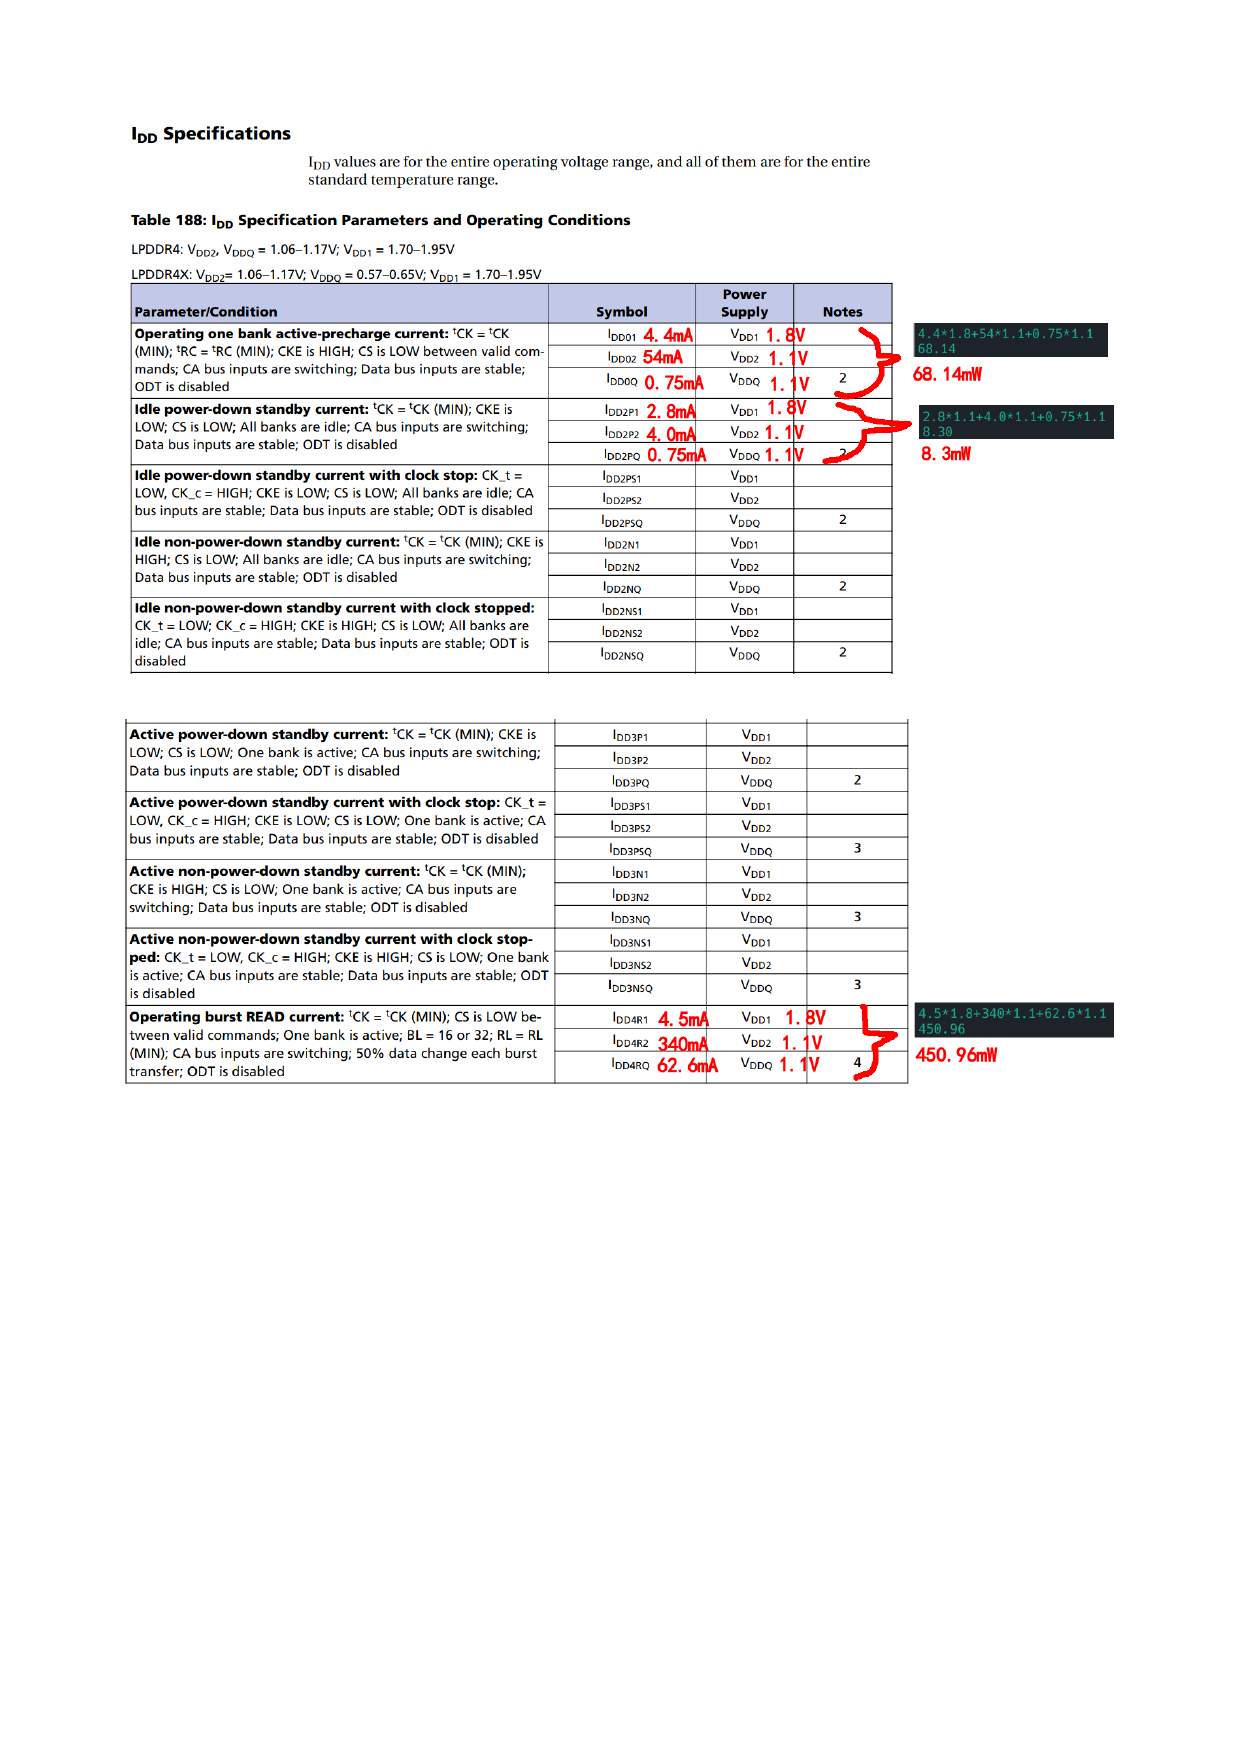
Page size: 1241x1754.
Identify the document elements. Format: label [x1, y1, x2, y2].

picture [118, 719, 1123, 1087]
picture [118, 118, 1123, 674]
